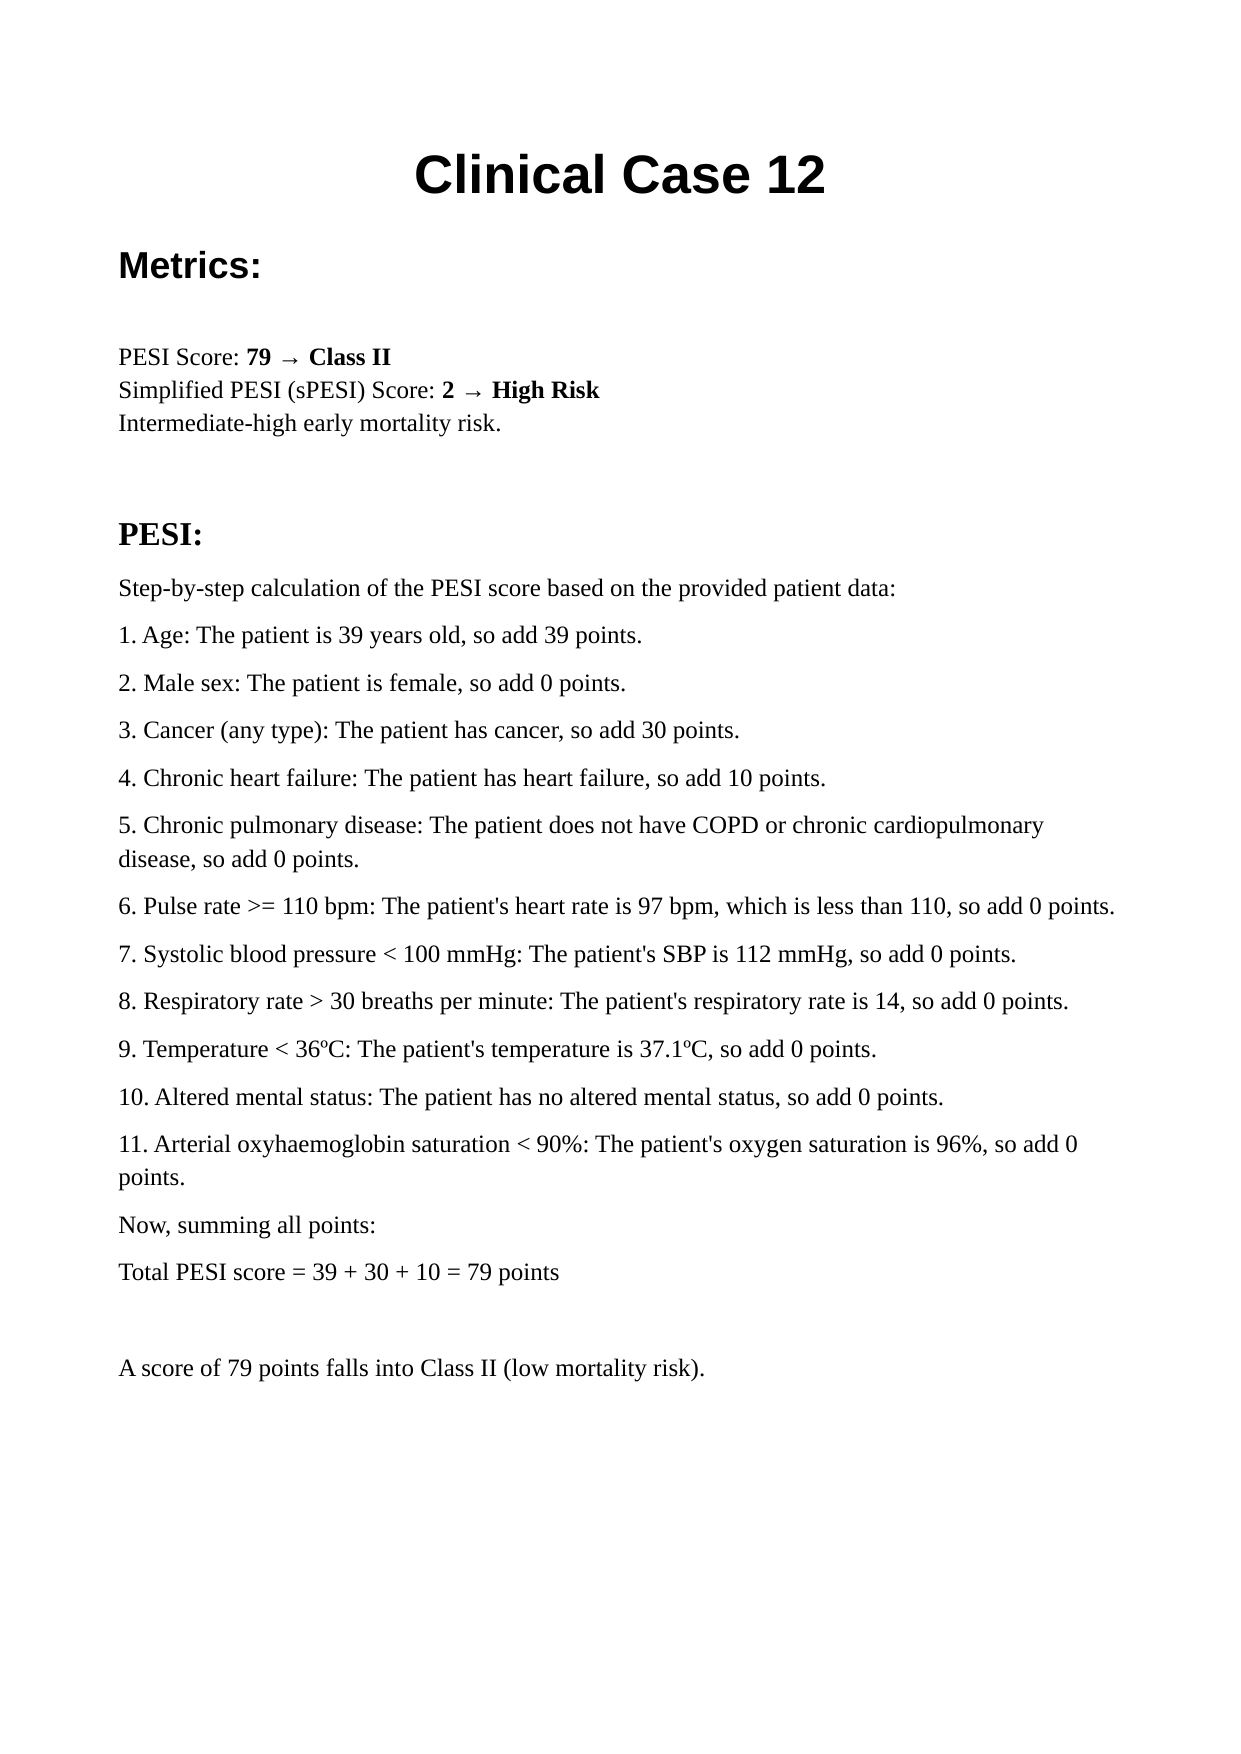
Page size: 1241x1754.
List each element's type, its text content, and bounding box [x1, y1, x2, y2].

text 11. Arterial oxyhaemoglobin saturation < 90%: The patient's oxygen saturation is 96%, so add 0 points. [118, 1129, 1122, 1191]
text 7. Systolic blood pressure < 100 mmHg: The patient's SBP is 112 mmHg, so add 0 points. [118, 939, 1122, 968]
text PESI Score: 79 → Class II Simplified PESI (sPESI) Score: 2 → High Risk Intermediate-high early mortality risk. [118, 342, 1122, 436]
text 5. Chronic pulmonary disease: The patient does not have COPD or chronic cardiopulmonary disease, so add 0 points. [118, 811, 1122, 872]
text A score of 79 points falls into Class II (low mortality risk). [118, 1353, 1122, 1381]
text 4. Chronic heart failure: The patient has heart failure, so add 10 points. [118, 763, 1122, 792]
text 3. Cancer (any type): The patient has cancer, so add 30 points. [118, 715, 1122, 744]
subtitle Metrics: [118, 243, 1122, 329]
text PESI: [118, 514, 1122, 552]
text 1. Age: The patient is 39 years old, so add 39 points. [118, 620, 1122, 649]
text Step-by-step calculation of the PESI score based on the provided patient data: [118, 573, 1122, 601]
text 8. Respiratory rate > 30 breaths per minute: The patient's respiratory rate is 14, so add 0 points. [118, 986, 1122, 1015]
text 2. Male sex: The patient is female, so add 0 points. [118, 668, 1122, 697]
title Clinical Case 12 [118, 143, 1122, 205]
text 10. Altered mental status: The patient has no altered mental status, so add 0 points. [118, 1082, 1122, 1110]
text Now, summing all points: [118, 1210, 1122, 1239]
text 6. Pulse rate >= 110 bpm: The patient's heart rate is 97 bpm, which is less than 110, so add 0 points. [118, 891, 1122, 920]
text 9. Temperature < 36ºC: The patient's temperature is 37.1ºC, so add 0 points. [118, 1034, 1122, 1063]
text Total PESI score = 39 + 30 + 10 = 79 points [118, 1257, 1122, 1286]
